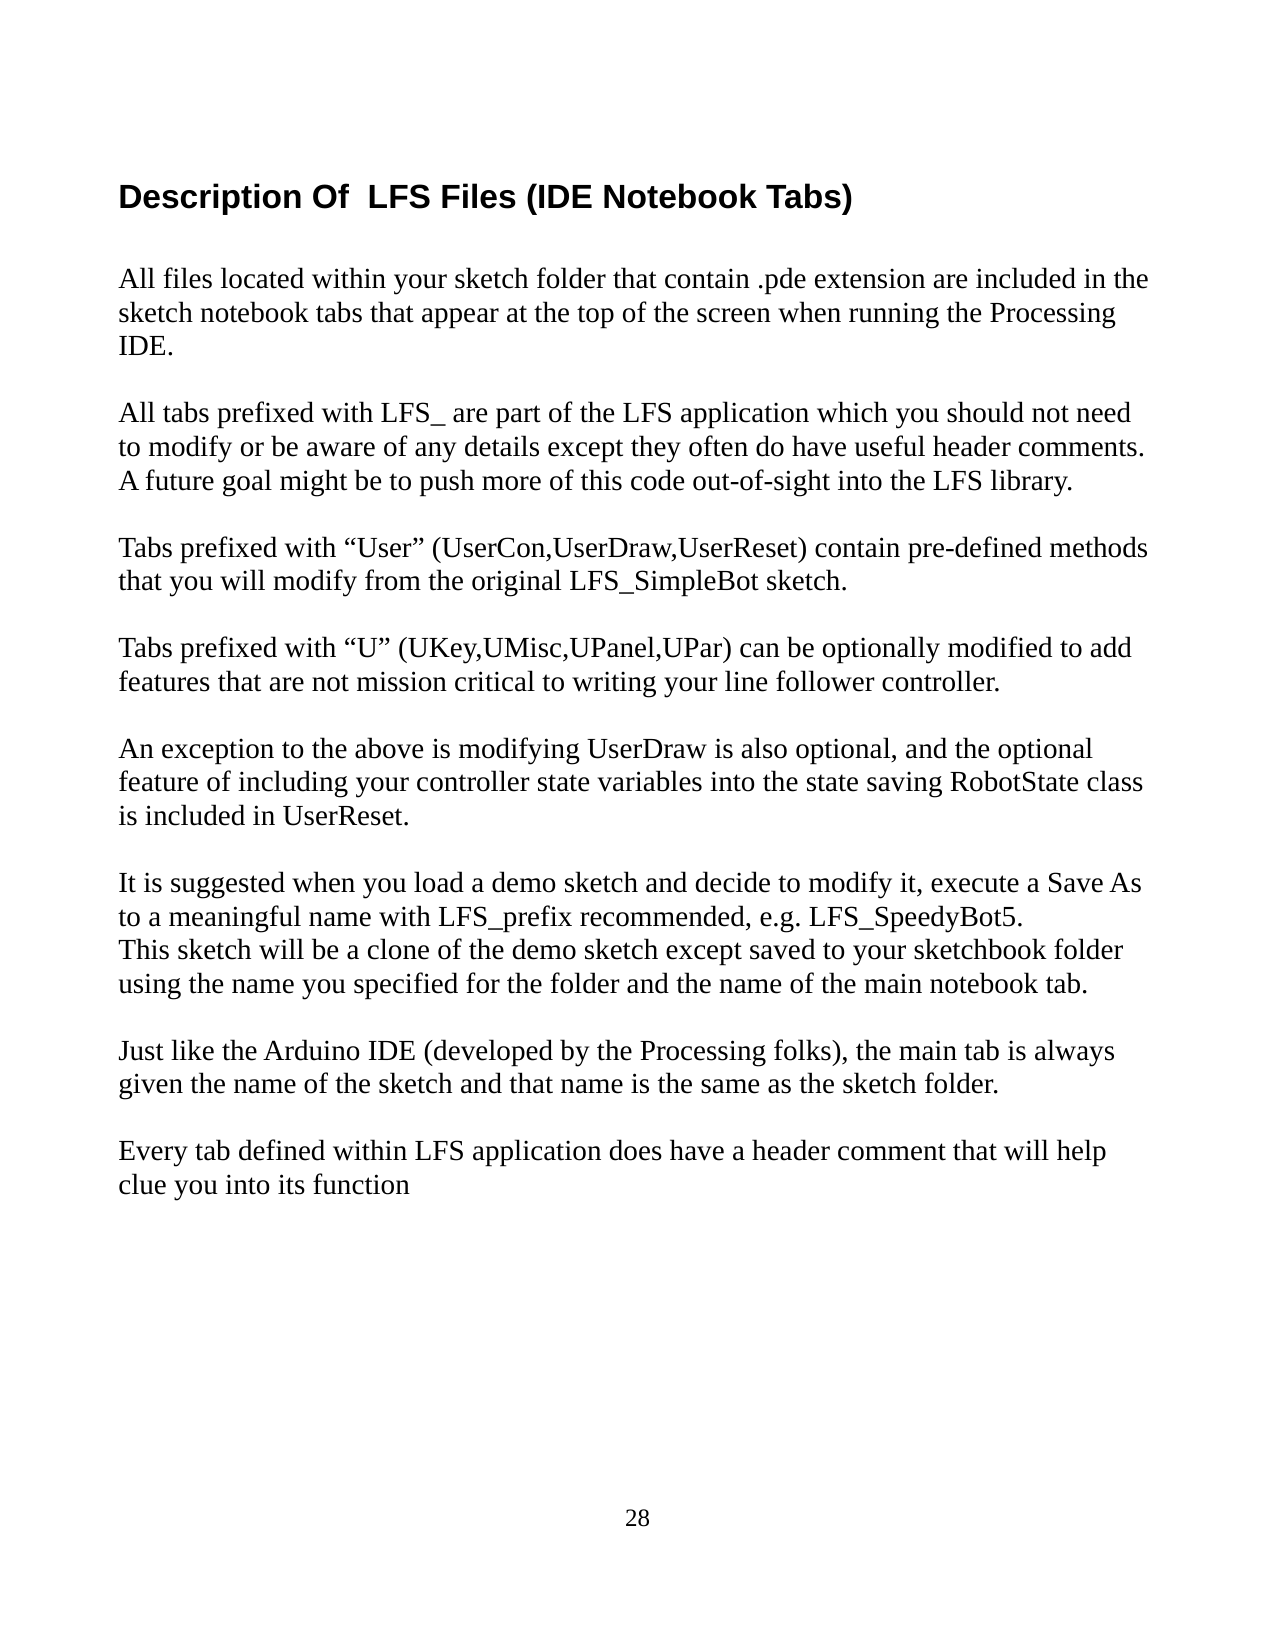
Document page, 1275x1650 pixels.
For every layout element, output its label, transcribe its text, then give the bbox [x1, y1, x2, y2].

text This sketch will be a clone of the demo sketch except saved to your sketchbook folder using the name you specified for the folder and the name of the main notebook tab. [118, 932, 1157, 999]
text Just like the Arduino IDE (developed by the Processing folks), the main tab is always given the name of the sketch and that name is the same as the sketch folder. [118, 1033, 1157, 1100]
subtitle Description Of LFS Files (IDE Notebook Tabs) [118, 177, 1157, 215]
text An exception to the above is modifying UserDraw is also optional, and the optional feature of including your controller state variables into the state saving RobotState class is included in UserReset. [118, 731, 1157, 832]
text All tabs prefixed with LFS_ are part of the LFS application which you should not need to modify or be aware of any details except they often do have useful header comments. [118, 396, 1157, 463]
text Tabs prefixed with “U” (UKey,UMisc,UPanel,UPar) can be optionally modified to add features that are not mission critical to writing your line follower controller. [118, 630, 1157, 697]
text All files located within your sketch folder that contain .pde extension are included in the sketch notebook tabs that appear at the top of the screen when running the Processing IDE. [118, 261, 1157, 362]
text A future goal might be to push more of this code out-of-sight into the LFS library. [118, 463, 1157, 496]
text Tabs prefixed with “User” (UserCon,UserDraw,UserReset) contain pre-defined methods that you will modify from the original LFS_SimpleBot sketch. [118, 530, 1157, 597]
text Every tab defined within LFS application does have a header comment that will help clue you into its function [118, 1133, 1157, 1201]
text It is suggested when you load a demo sketch and decide to modify it, execute a Save As to a meaningful name with LFS_prefix recommended, e.g. LFS_SpeedyBot5. [118, 865, 1157, 932]
